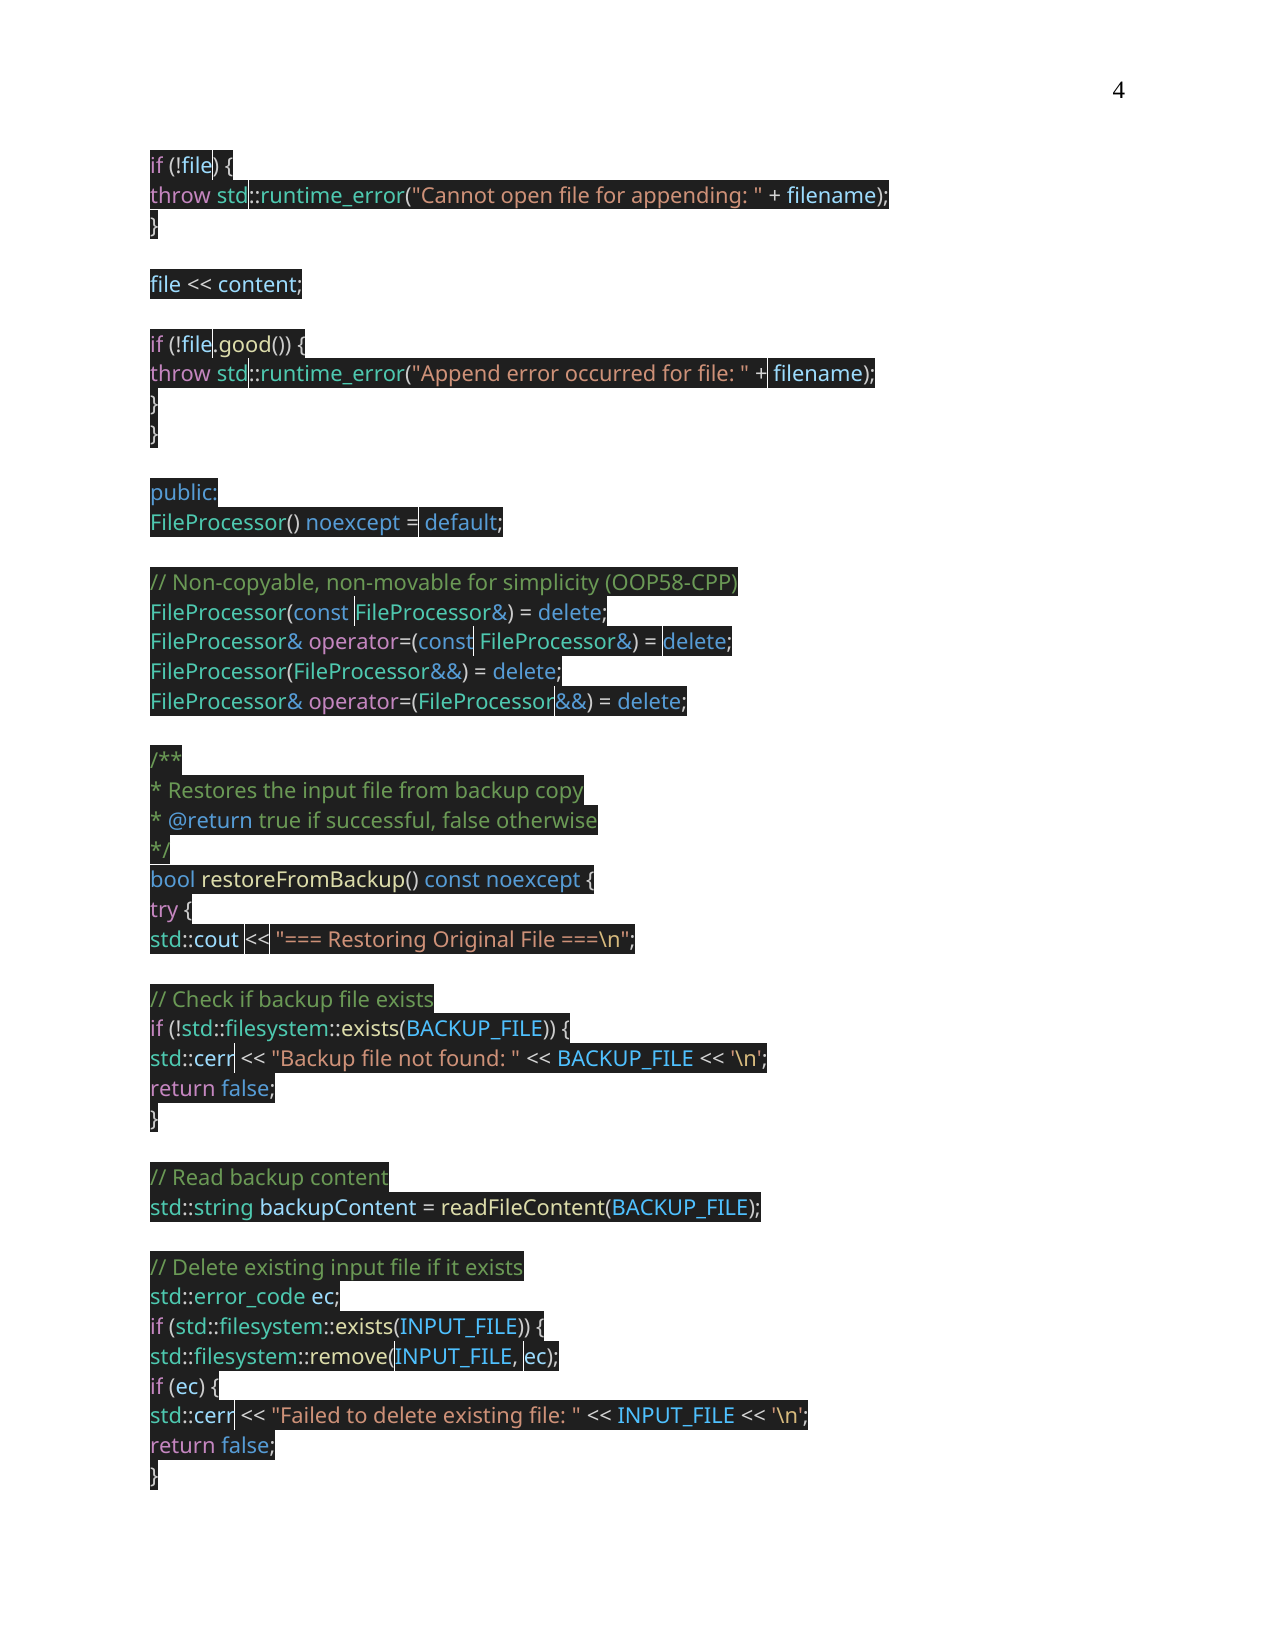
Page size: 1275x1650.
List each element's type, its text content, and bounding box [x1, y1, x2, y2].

text } [150, 1103, 1125, 1132]
text public: [150, 477, 1125, 507]
text FileProcessor& operator=(const FileProcessor&) = delete; [150, 626, 1125, 656]
text return false; [150, 1073, 1125, 1103]
text } [150, 209, 1125, 239]
text std::string backupContent = readFileContent(BACKUP_FILE); [150, 1192, 1125, 1222]
text // Check if backup file exists [150, 983, 1125, 1013]
text } [150, 388, 1125, 418]
text if (!std::filesystem::exists(BACKUP_FILE)) { [150, 1013, 1125, 1043]
text std::cout << "=== Restoring Original File ===\n"; [150, 924, 1125, 954]
text FileProcessor& operator=(FileProcessor&&) = delete; [150, 686, 1125, 716]
text bool restoreFromBackup() const noexcept { [150, 864, 1125, 894]
text std::cerr << "Backup file not found: " << BACKUP_FILE << '\n'; [150, 1043, 1125, 1073]
text // Non-copyable, non-movable for simplicity (OOP58-CPP) [150, 567, 1125, 596]
text * @return true if successful, false otherwise [150, 805, 1125, 835]
text std::filesystem::remove(INPUT_FILE, ec); [150, 1341, 1125, 1371]
text FileProcessor(FileProcessor&&) = delete; [150, 656, 1125, 686]
text throw std::runtime_error("Append error occurred for file: " + filename); [150, 358, 1125, 388]
text * Restores the input file from backup copy [150, 775, 1125, 805]
text } [150, 1460, 1125, 1490]
text FileProcessor(const FileProcessor&) = delete; [150, 596, 1125, 626]
text */ [150, 835, 1125, 864]
text throw std::runtime_error("Cannot open file for appending: " + filename); [150, 180, 1125, 209]
text // Delete existing input file if it exists [150, 1251, 1125, 1281]
text /** [150, 745, 1125, 775]
text return false; [150, 1430, 1125, 1460]
text file << content; [150, 269, 1125, 299]
text } [150, 418, 1125, 448]
text if (std::filesystem::exists(INPUT_FILE)) { [150, 1311, 1125, 1341]
text std::error_code ec; [150, 1281, 1125, 1311]
text try { [150, 894, 1125, 924]
text if (!file.good()) { [150, 328, 1125, 358]
text if (!file) { [150, 150, 1125, 180]
text // Read backup content [150, 1162, 1125, 1192]
text if (ec) { [150, 1371, 1125, 1400]
text std::cerr << "Failed to delete existing file: " << INPUT_FILE << '\n'; [150, 1400, 1125, 1430]
text FileProcessor() noexcept = default; [150, 507, 1125, 537]
